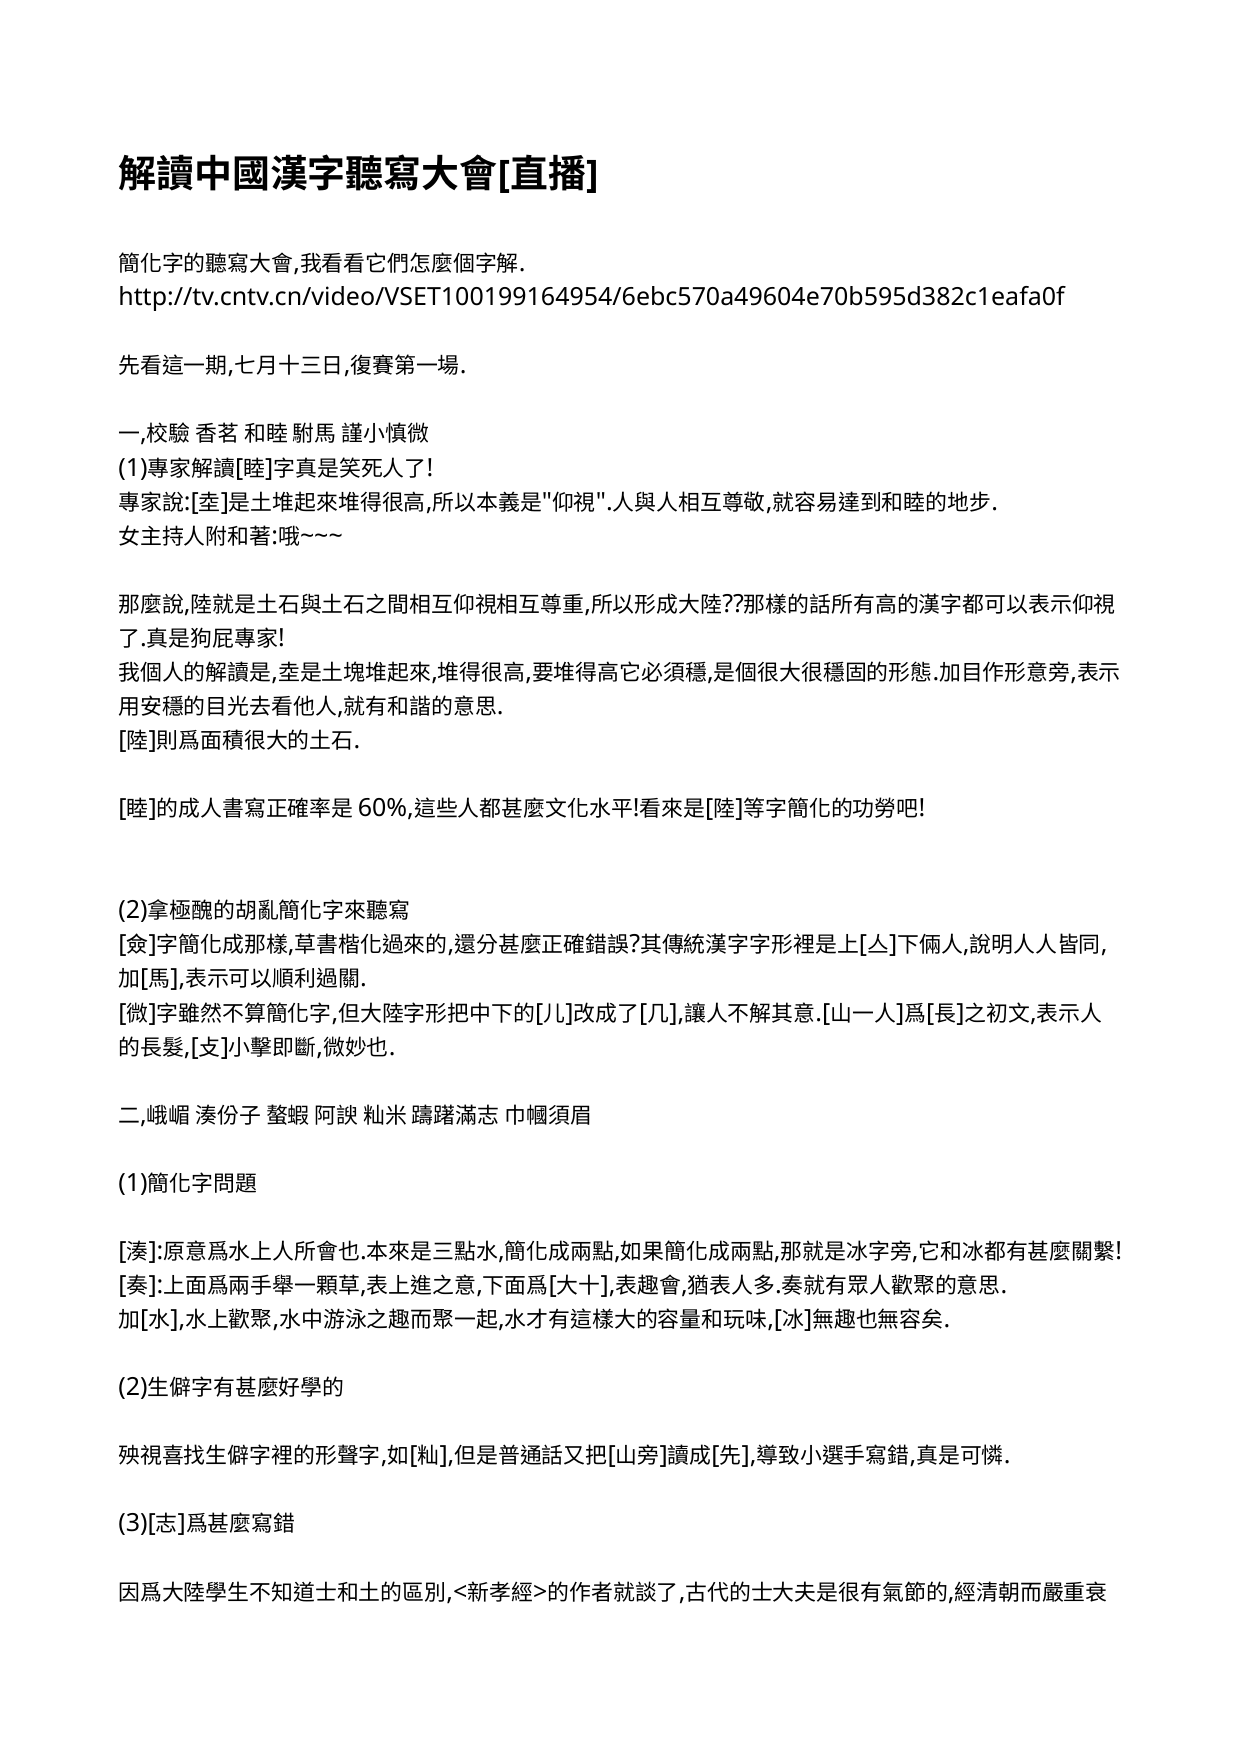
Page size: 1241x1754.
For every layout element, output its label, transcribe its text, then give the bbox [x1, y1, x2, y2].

text (1)簡化字問題 [118, 1164, 1122, 1198]
text 那麼說,陸就是土石與土石之間相互仰視相互尊重,所以形成大陸??那樣的話所有高的漢字都可以表示仰視了.真是狗屁專家! [118, 585, 1122, 653]
text [僉]字簡化成那樣,草書楷化過來的,還分甚麼正確錯誤?其傳統漢字字形裡是上[亼]下倆人,說明人人皆同,加[馬],表示可以順利過關. [118, 926, 1122, 994]
text http://tv.cntv.cn/video/VSET100199164954/6ebc570a49604e70b595d382c1eafa0f [118, 279, 1122, 313]
text (2)生僻字有甚麼好學的 [118, 1369, 1122, 1403]
text 加[水],水上歡聚,水中游泳之趣而聚一起,水才有這樣大的容量和玩味,[冰]無趣也無容矣. [118, 1301, 1122, 1335]
text 一,校驗 香茗 和睦 駙馬 謹小慎微 [118, 415, 1122, 449]
text [睦]的成人書寫正確率是60%,這些人都甚麼文化水平!看來是[陸]等字簡化的功勞吧! [118, 790, 1122, 824]
text [湊]:原意爲水上人所會也.本來是三點水,簡化成兩點,如果簡化成兩點,那就是冰字旁,它和冰都有甚麼關繫! [118, 1233, 1122, 1267]
text 先看這一期,七月十三日,復賽第一場. [118, 347, 1122, 381]
text 專家說:[坴]是土堆起來堆得很高,所以本義是"仰視".人與人相互尊敬,就容易達到和睦的地步. [118, 483, 1122, 517]
text (1)專家解讀[睦]字真是笑死人了! [118, 449, 1122, 483]
text 殃視喜找生僻字裡的形聲字,如[籼],但是普通話又把[山旁]讀成[先],導致小選手寫錯,真是可憐. [118, 1437, 1122, 1471]
text 女主持人附和著:哦~~~ [118, 517, 1122, 551]
text 簡化字的聽寫大會,我看看它們怎麼個字解. [118, 245, 1122, 279]
text [陸]則爲面積很大的土石. [118, 722, 1122, 756]
text (2)拿極醜的胡亂簡化字來聽寫 [118, 892, 1122, 926]
text [微]字雖然不算簡化字,但大陸字形把中下的[儿]改成了[几],讓人不解其意.[山一人]爲[長]之初文,表示人的長髮,[攴]小擊即斷,微妙也. [118, 994, 1122, 1062]
text 二,峨嵋 湊份子 螯蝦 阿諛 籼米 躊躇滿志 巾幗須眉 [118, 1096, 1122, 1130]
text [奏]:上面爲兩手舉一顆草,表上進之意,下面爲[大十],表趣會,猶表人多.奏就有眾人歡聚的意思. [118, 1267, 1122, 1301]
text (3)[志]爲甚麼寫錯 [118, 1505, 1122, 1539]
text 我個人的解讀是,坴是土塊堆起來,堆得很高,要堆得高它必須穩,是個很大很穩固的形態.加目作形意旁,表示用安穩的目光去看他人,就有和諧的意思. [118, 653, 1122, 722]
subtitle 解讀中國漢字聽寫大會[直播] [118, 143, 1122, 198]
text 因爲大陸學生不知道士和土的區別,<新孝經>的作者就談了,古代的士大夫是很有氣節的,經清朝而嚴重衰 [118, 1573, 1122, 1607]
